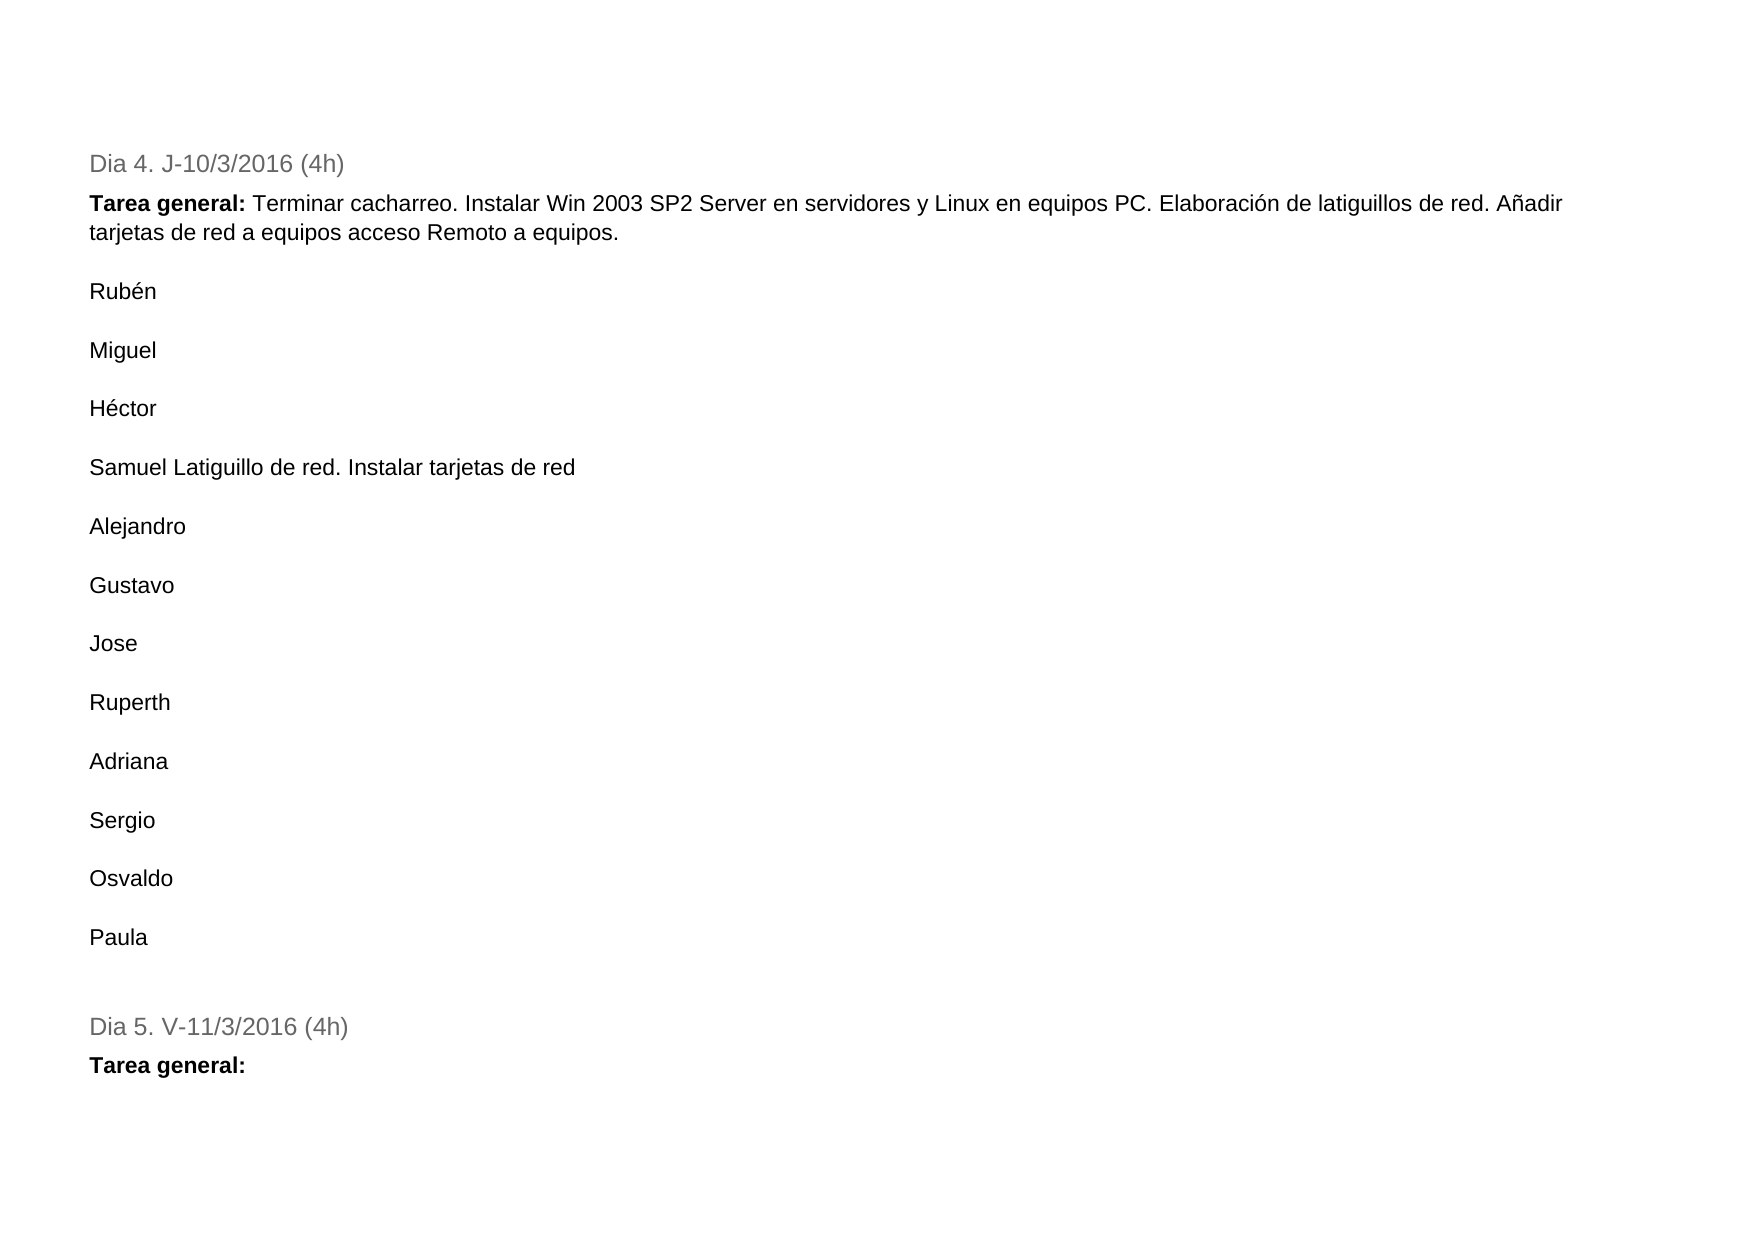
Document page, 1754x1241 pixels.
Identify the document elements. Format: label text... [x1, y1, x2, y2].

text Sergio [89, 807, 1635, 833]
text Paula [89, 925, 1635, 950]
text Gustavo [89, 572, 1635, 598]
text Miguel [89, 337, 1635, 363]
subtitle Dia 4. J-10/3/2016 (4h) [89, 150, 1635, 178]
text Tarea general: Terminar cacharreo. Instalar Win 2003 SP2 Server en servidores y Linux en equipos PC. Elaboración de latiguillos de red. Añadir tarjetas de red a equipos acceso Remoto a equipos. [89, 190, 1635, 245]
text Rubén [89, 278, 1635, 304]
text Adriana [89, 748, 1635, 774]
text Alejandro [89, 513, 1635, 539]
text Osvaldo [89, 866, 1635, 892]
text Tarea general: [89, 1053, 1635, 1079]
subtitle Dia 5. V-11/3/2016 (4h) [89, 1013, 1635, 1041]
text Samuel Latiguillo de red. Instalar tarjetas de red [89, 455, 1635, 480]
text Ruperth [89, 690, 1635, 715]
text Héctor [89, 396, 1635, 422]
text Jose [89, 631, 1635, 657]
